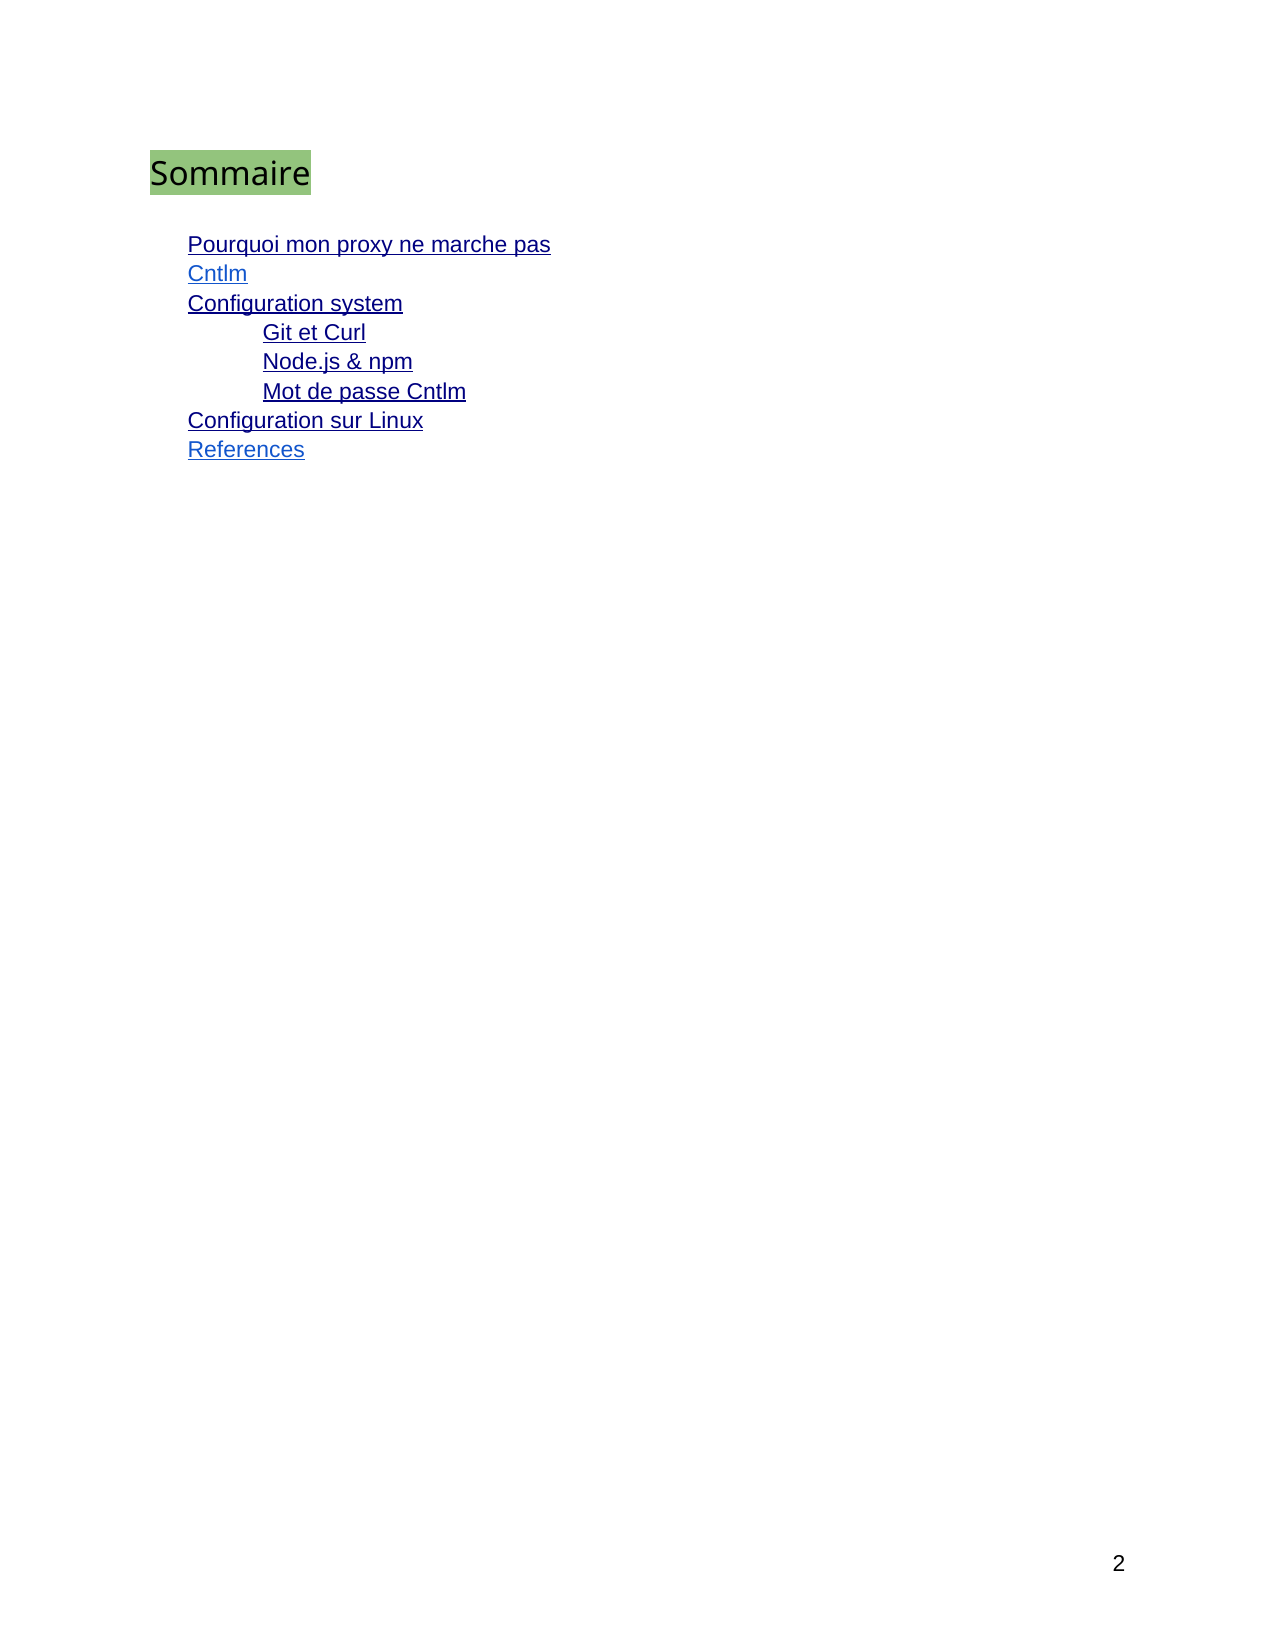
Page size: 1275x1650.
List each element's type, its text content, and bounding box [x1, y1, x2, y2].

text Git et Curl [262, 320, 1125, 345]
text Configuration system [187, 290, 1125, 316]
text References [187, 437, 1125, 463]
text Mot de passe Cntlm [262, 378, 1125, 404]
text Configuration sur Linux [187, 408, 1125, 433]
text Cntlm [187, 261, 1125, 287]
text Node.js & npm [262, 349, 1125, 375]
text Pourquoi mon proxy ne marche pas [187, 232, 1125, 257]
text Sommaire [150, 150, 1125, 195]
